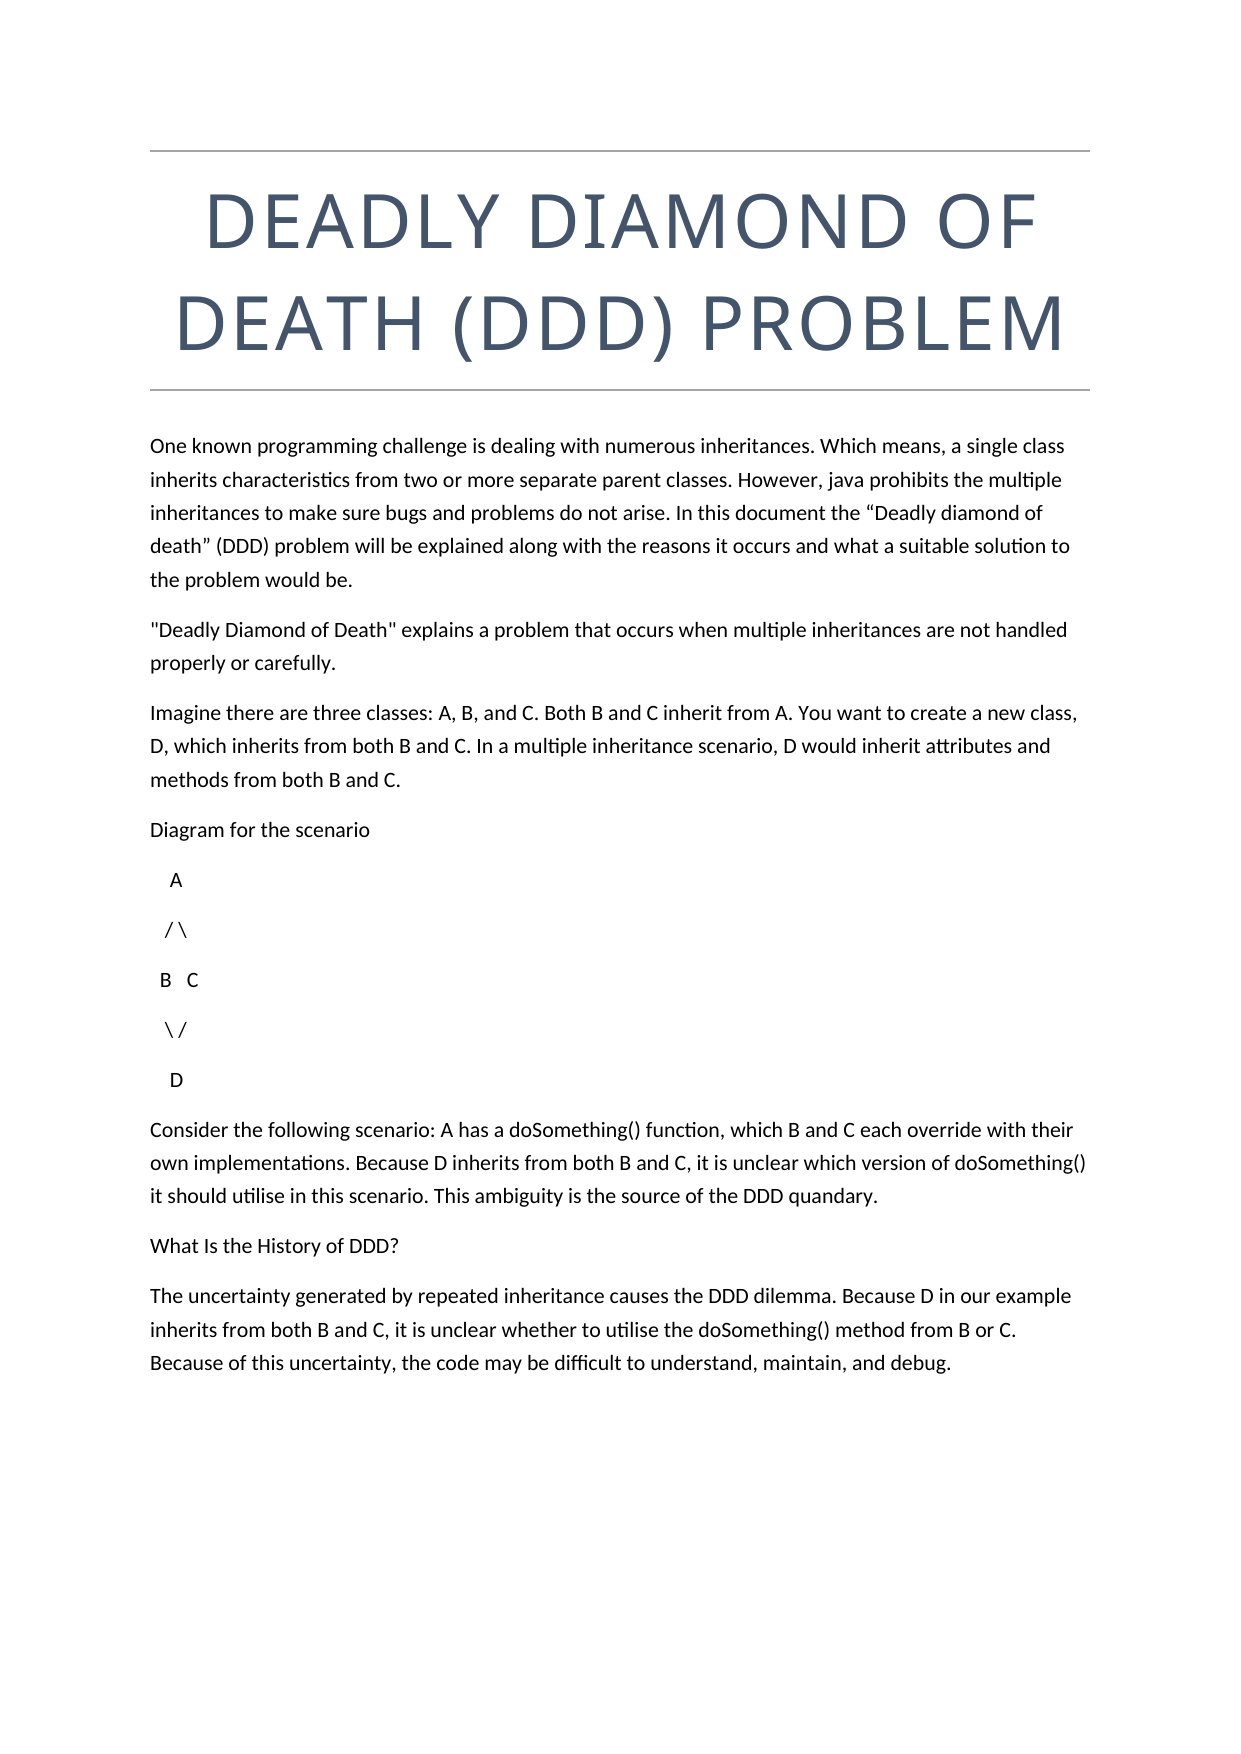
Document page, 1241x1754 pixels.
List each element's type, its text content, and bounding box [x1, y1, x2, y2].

text What Is the History of DDD? [150, 1232, 1090, 1259]
text A [150, 866, 1090, 892]
text B C [150, 966, 1090, 992]
text "Deadly Diamond of Death" explains a problem that occurs when multiple inheritances are not handled properly or carefully. [150, 616, 1090, 676]
title Deadly Diamond of Death (DDD) problem [150, 152, 1090, 389]
text D [150, 1066, 1090, 1092]
text Consider the following scenario: A has a doSomething() function, which B and C each override with their own implementations. Because D inherits from both B and C, it is unclear which version of doSomething() it should utilise in this scenario. This ambiguity is the source of the DDD quandary. [150, 1116, 1090, 1209]
text \ / [150, 1016, 1090, 1042]
text / \ [150, 916, 1090, 942]
text Diagram for the scenario [150, 816, 1090, 842]
text The uncertainty generated by repeated inheritance causes the DDD dilemma. Because D in our example inherits from both B and C, it is unclear whether to utilise the doSomething() method from B or C. Because of this uncertainty, the code may be difficult to understand, maintain, and debug. [150, 1282, 1090, 1376]
text Imagine there are three classes: A, B, and C. Both B and C inherit from A. You want to create a new class, D, which inherits from both B and C. In a multiple inheritance scenario, D would inherit attributes and methods from both B and C. [150, 699, 1090, 792]
text One known programming challenge is dealing with numerous inheritances. Which means, a single class inherits characteristics from two or more separate parent classes. However, java prohibits the multiple inheritances to make sure bugs and problems do not arise. In this document the “Deadly diamond of death” (DDD) problem will be explained along with the reasons it occurs and what a suitable solution to the problem would be. [150, 432, 1090, 592]
